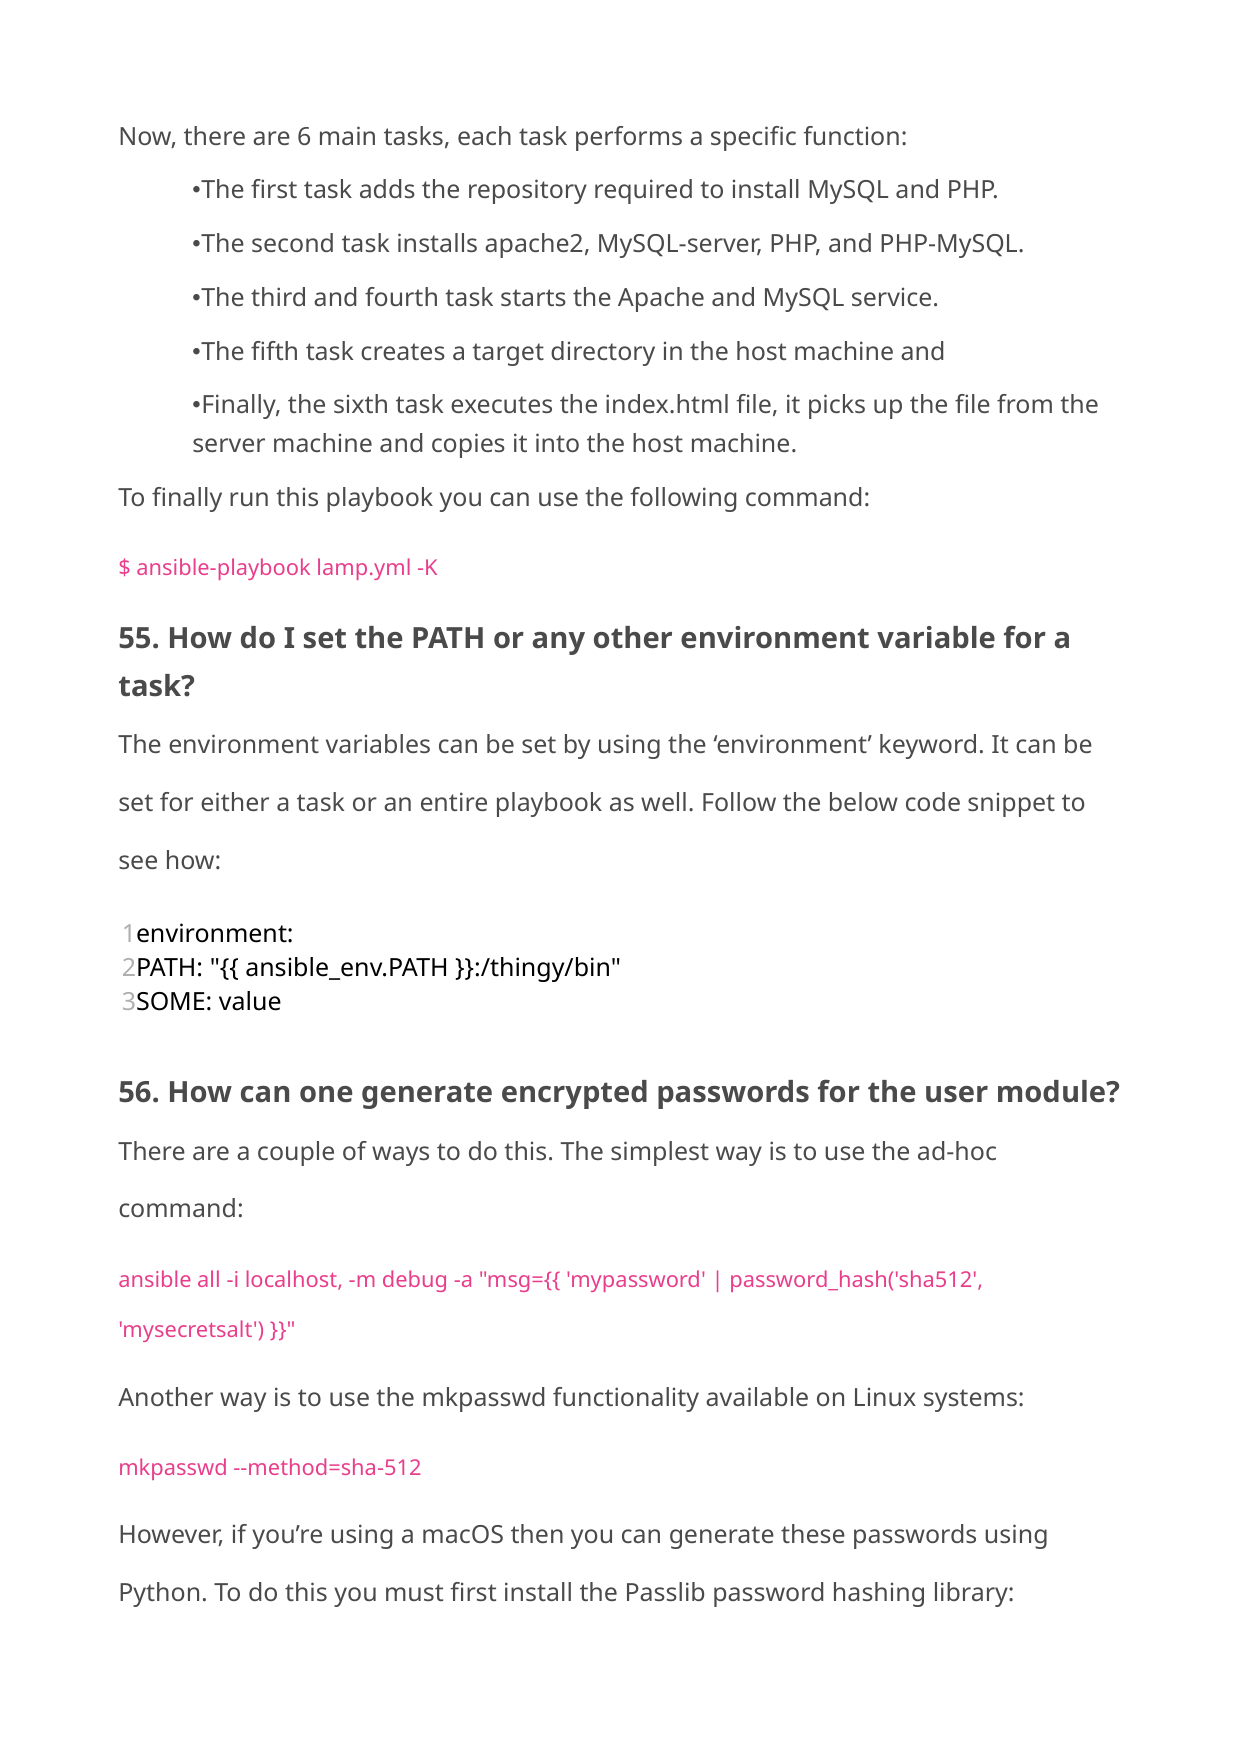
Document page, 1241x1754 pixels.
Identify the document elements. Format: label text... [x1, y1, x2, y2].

text To finally run this playbook you can use the following command: [118, 480, 1122, 514]
list The first task adds the repository required to install MySQL and PHP. [118, 172, 1122, 206]
text Now, there are 6 main tasks, each task performs a specific function: [118, 118, 1122, 152]
list The fifth task creates a target directory in the host machine and [118, 333, 1122, 367]
list The third and fourth task starts the Apache and MySQL service. [118, 279, 1122, 313]
list Finally, the sixth task executes the index.html file, it picks up the file from the server machine and copies it into the host machine. [118, 387, 1122, 460]
list The second task installs apache2, MySQL-server, PHP, and PHP-MySQL. [118, 226, 1122, 260]
table_header 1 2 3 [118, 915, 136, 1017]
table_header environment: PATH: "{{ ansible_env.PATH }}:/thingy/bin" SOME: value [136, 915, 676, 1017]
text However, if you’re using a macOS then you can generate these passwords using Python. To do this you must first install the Passlib password hashing library: [118, 1517, 1122, 1609]
text mkpasswd --method=sha-512 [118, 1452, 1122, 1482]
subtitle 55. How do I set the PATH or any other environment variable for a task? [118, 617, 1122, 705]
text There are a couple of ways to do this. The simplest way is to use the ad-hoc command: [118, 1133, 1122, 1225]
subtitle 56. How can one generate encrypted passwords for the user module? [118, 1071, 1122, 1111]
text The environment variables can be set by using the ‘environment’ keyword. It can be set for either a task or an entire playbook as well. Follow the below code snippet to see how: [118, 727, 1122, 877]
text $ ansible-playbook lamp.yml -K [118, 552, 1122, 582]
text Another way is to use the mkpasswd functionality available on Linux systems: [118, 1379, 1122, 1413]
text ansible all -i localhost, -m debug -a "msg={{ 'mypassword' | password_hash('sha512', 'mysecretsalt') }}" [118, 1263, 1122, 1344]
